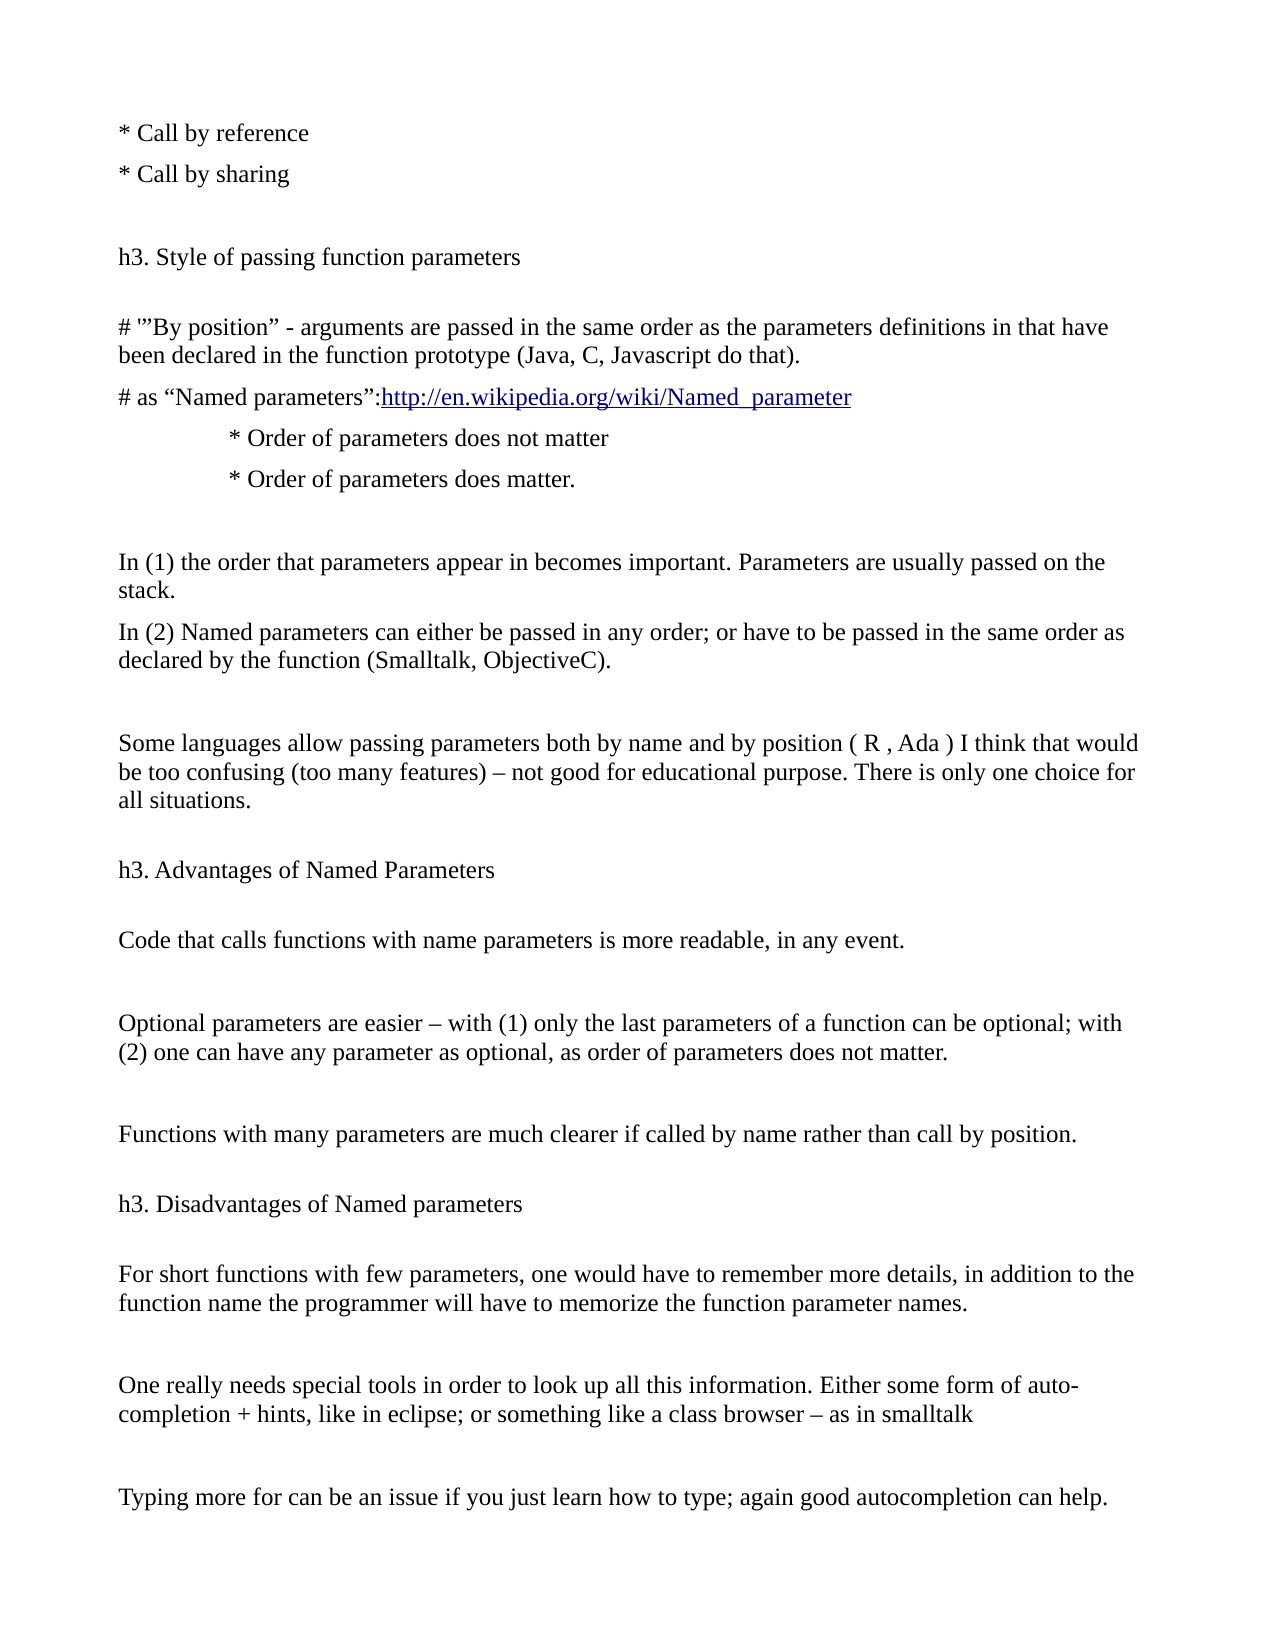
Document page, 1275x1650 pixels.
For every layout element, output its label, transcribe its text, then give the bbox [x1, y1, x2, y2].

text h3. Disadvantages of Named parameters [118, 1189, 1157, 1218]
text One really needs special tools in order to look up all this information. Either some form of auto-completion + hints, like in eclipse; or something like a class browser – as in smalltalk [118, 1371, 1157, 1428]
text Optional parameters are easier – with (1) only the last parameters of a function can be optional; with (2) one can have any parameter as optional, as order of parameters does not matter. [118, 1008, 1157, 1066]
text In (1) the order that parameters appear in becomes important. Parameters are usually passed on the stack. [118, 547, 1157, 604]
list * Order of parameters does matter. [228, 464, 1157, 493]
text In (2) Named parameters can either be passed in any order; or have to be passed in the same order as declared by the function (Smalltalk, ObjectiveC). [118, 617, 1157, 674]
text * Call by sharing [118, 159, 1157, 188]
text Typing more for can be an issue if you just learn how to type; again good autocompletion can help. [118, 1482, 1157, 1511]
text For short functions with few parameters, one would have to remember more details, in addition to the function name the programmer will have to memorize the function parameter names. [118, 1259, 1157, 1317]
text * Order of parameters does not matter [228, 423, 1157, 452]
text * Call by reference [118, 118, 1157, 147]
text h3. Style of passing function parameters [118, 242, 1157, 271]
text # '”By position” - arguments are passed in the same order as the parameters definitions in that have been declared in the function prototype (Java, C, Javascript do that). [118, 312, 1157, 369]
text # as “Named parameters”:http://en.wikipedia.org/wiki/Named_parameter [118, 382, 1157, 411]
text h3. Advantages of Named Parameters [118, 856, 1157, 884]
text Some languages allow passing parameters both by name and by position ( R , Ada ) I think that would be too confusing (too many features) – not good for educational purpose. There is only one choice for all situations. [118, 728, 1157, 814]
text Functions with many parameters are much clearer if called by name rather than call by position. [118, 1119, 1157, 1148]
text Code that calls functions with name parameters is more readable, in any event. [118, 926, 1157, 954]
